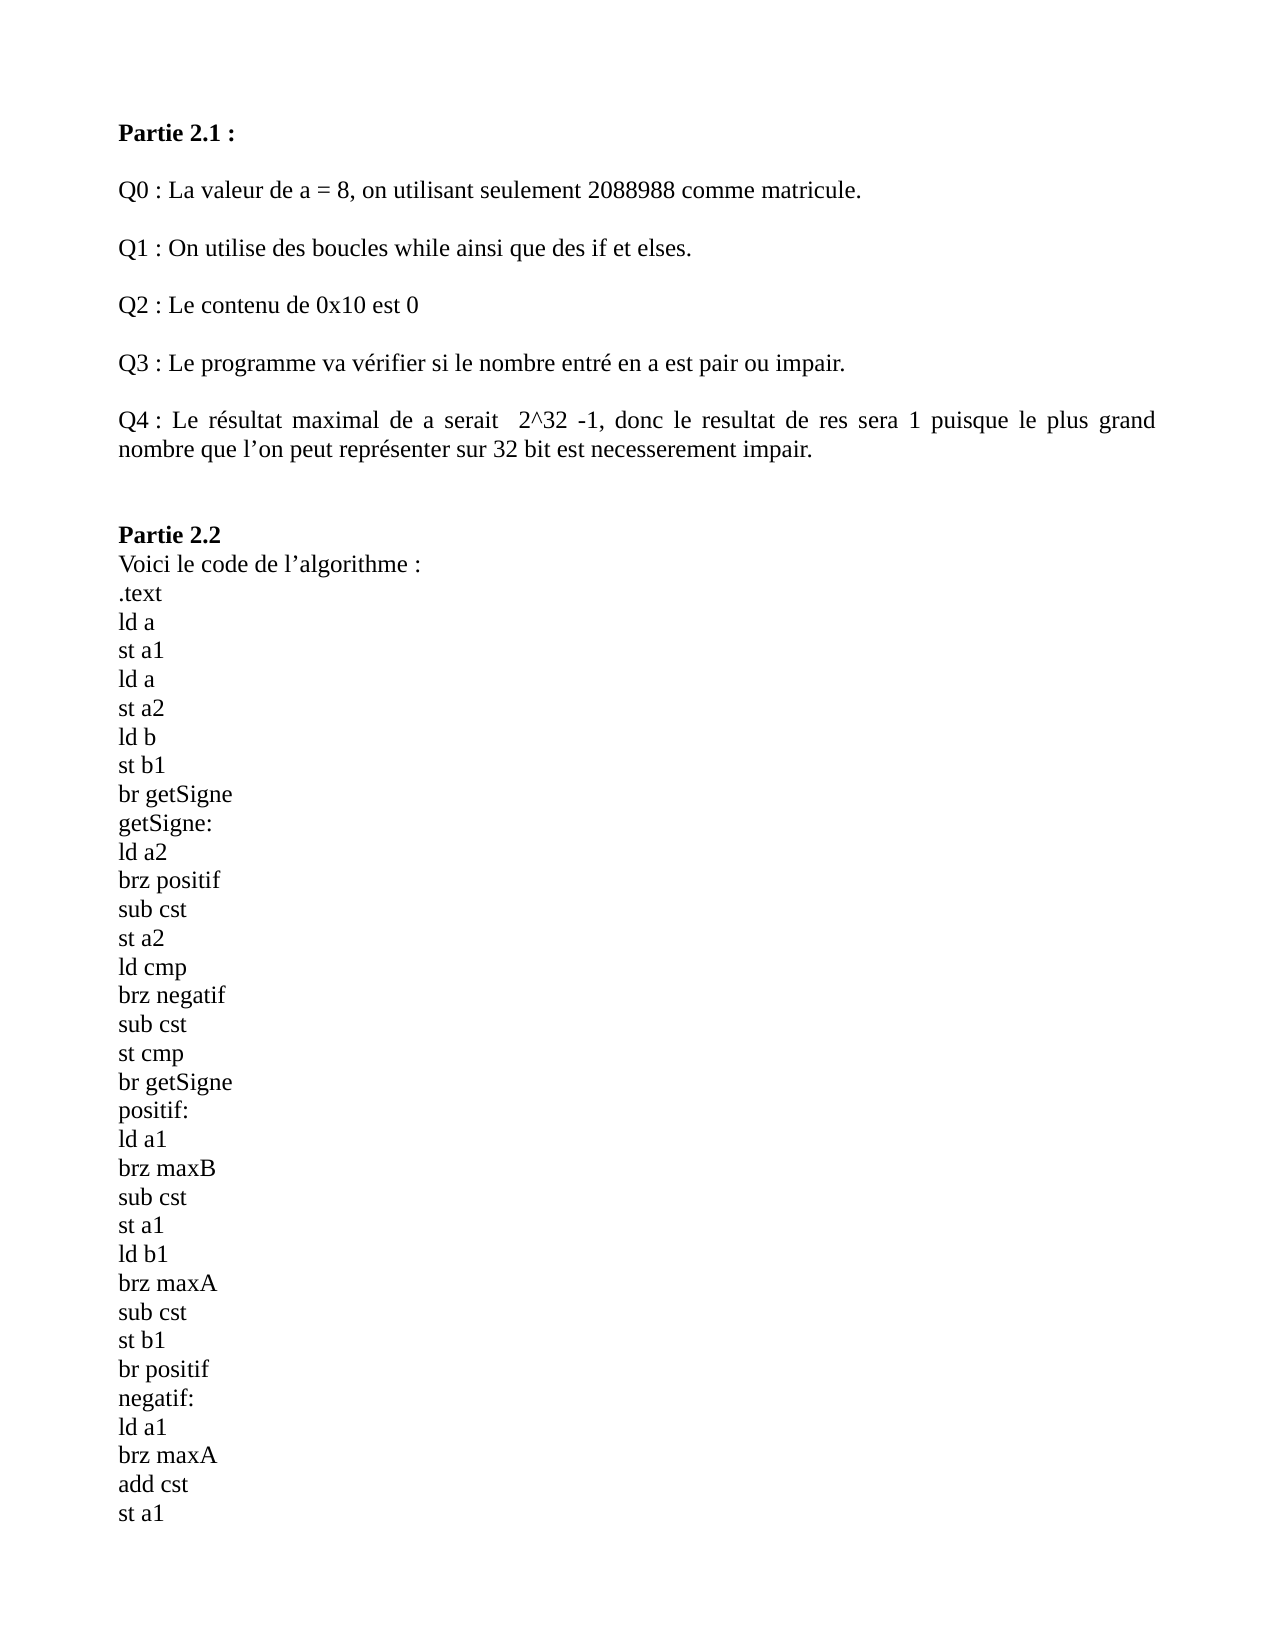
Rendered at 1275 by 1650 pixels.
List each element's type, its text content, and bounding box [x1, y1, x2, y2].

text ld a [118, 664, 1157, 693]
text st a1 [118, 636, 1157, 664]
text sub cst [118, 894, 1157, 923]
text getSigne: [118, 808, 1157, 837]
text br getSigne [118, 1067, 1157, 1096]
text brz maxA [118, 1268, 1157, 1297]
text sub cst [118, 1297, 1157, 1326]
text sub cst [118, 1009, 1157, 1038]
text brz maxA [118, 1441, 1157, 1469]
text .text [118, 578, 1157, 607]
text ld a1 [118, 1412, 1157, 1441]
text ld cmp [118, 952, 1157, 981]
text ld a1 [118, 1124, 1157, 1153]
text st cmp [118, 1038, 1157, 1067]
text Q3 : Le programme va vérifier si le nombre entré en a est pair ou impair. [118, 348, 1157, 377]
text br positif [118, 1354, 1157, 1383]
text st a2 [118, 693, 1157, 722]
text ld a2 [118, 837, 1157, 866]
text Q1 : On utilise des boucles while ainsi que des if et elses. [118, 233, 1157, 262]
text st a1 [118, 1211, 1157, 1239]
text brz maxB [118, 1153, 1157, 1182]
text Partie 2.2 [118, 521, 1157, 549]
text ld a [118, 607, 1157, 636]
text st a1 [118, 1498, 1157, 1527]
text brz negatif [118, 981, 1157, 1009]
text brz positif [118, 866, 1157, 894]
text Q2 : Le contenu de 0x10 est 0 [118, 291, 1157, 319]
text st a2 [118, 923, 1157, 952]
text Q4 : Le résultat maximal de a serait 2^32 -1, donc le resultat de res sera 1 puisque le plus grand nombre que l’on peut représenter sur 32 bit est necesserement impair. [118, 406, 1157, 463]
text positif: [118, 1096, 1157, 1124]
text sub cst [118, 1182, 1157, 1211]
text Partie 2.1 : [118, 118, 1157, 147]
text negatif: [118, 1383, 1157, 1412]
text ld b [118, 722, 1157, 751]
text Voici le code de l’algorithme : [118, 549, 1157, 578]
text Q0 : La valeur de a = 8, on utilisant seulement 2088988 comme matricule. [118, 176, 1157, 204]
text add cst [118, 1469, 1157, 1498]
text st b1 [118, 1326, 1157, 1354]
text br getSigne [118, 779, 1157, 808]
text ld b1 [118, 1239, 1157, 1268]
text st b1 [118, 751, 1157, 779]
